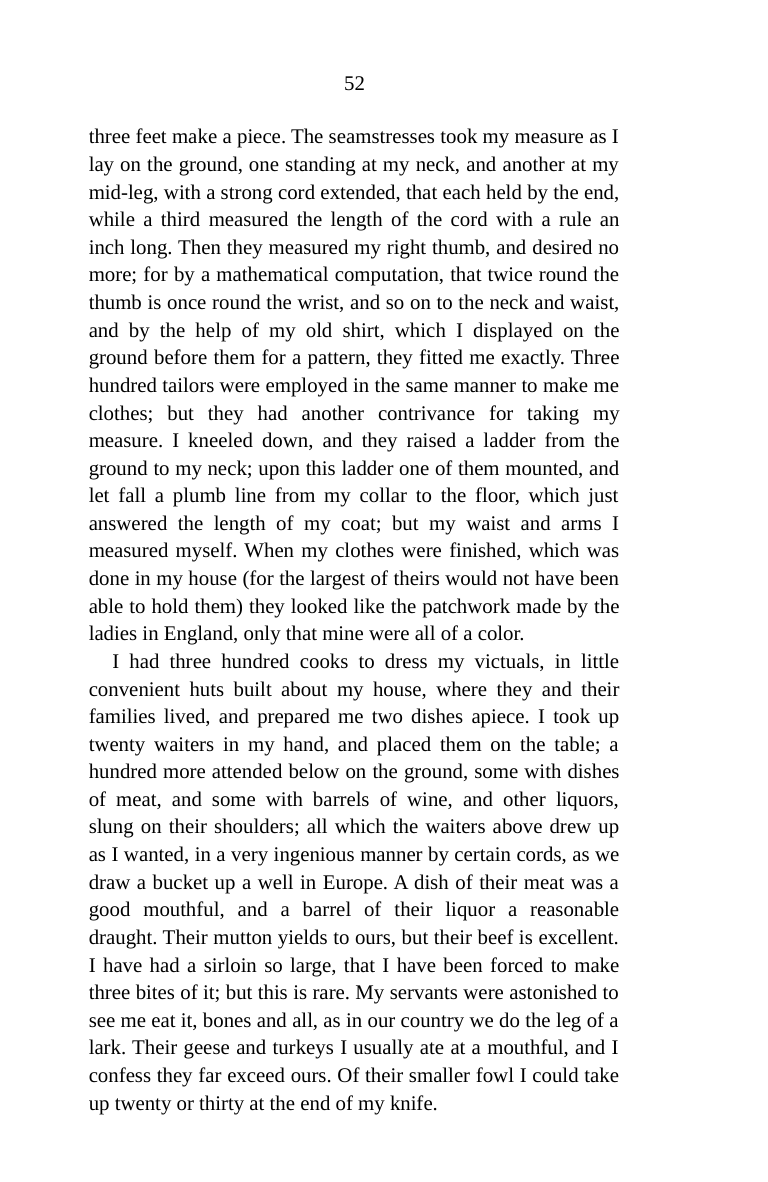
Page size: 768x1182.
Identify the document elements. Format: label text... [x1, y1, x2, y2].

text I had three hundred cooks to dress my victuals, in little convenient huts built about my house, where they and their families lived, and prepared me two dishes apiece. I took up twenty waiters in my hand, and placed them on the table; a hundred more attended below on the ground, some with dishes of meat, and some with barrels of wine, and other liquors, slung on their shoulders; all which the waiters above drew up as I wanted, in a very ingenious manner by certain cords, as we draw a bucket up a well in Europe. A dish of their meat was a good mouthful, and a barrel of their liquor a reasonable draught. Their mutton yields to ours, but their beef is excellent. I have had a sirloin so large, that I have been forced to make three bites of it; but this is rare. My servants were astonished to see me eat it, bones and all, as in our country we do the leg of a lark. Their geese and turkeys I usually ate at a mouthful, and I confess they far exceed ours. Of their smaller fowl I could take up twenty or thirty at the end of my knife. [88, 649, 620, 1114]
text three feet make a piece. The seamstresses took my measure as I lay on the ground, one standing at my neck, and another at my mid-leg, with a strong cord extended, that each held by the end, while a third measured the length of the cord with a rule an inch long. Then they measured my right thumb, and desired no more; for by a mathematical computation, that twice round the thumb is once round the wrist, and so on to the neck and waist, and by the help of my old shirt, which I displayed on the ground before them for a pattern, they fitted me exactly. Three hundred tailors were employed in the same manner to make me clothes; but they had another contrivance for taking my measure. I kneeled down, and they raised a ladder from the ground to my neck; upon this ladder one of them mounted, and let fall a plumb line from my collar to the floor, which just answered the length of my coat; but my waist and arms I measured myself. When my clothes were finished, which was done in my house (for the largest of theirs would not have been able to hold them) they looked like the patchwork made by the ladies in England, only that mine were all of a color. [88, 124, 620, 645]
